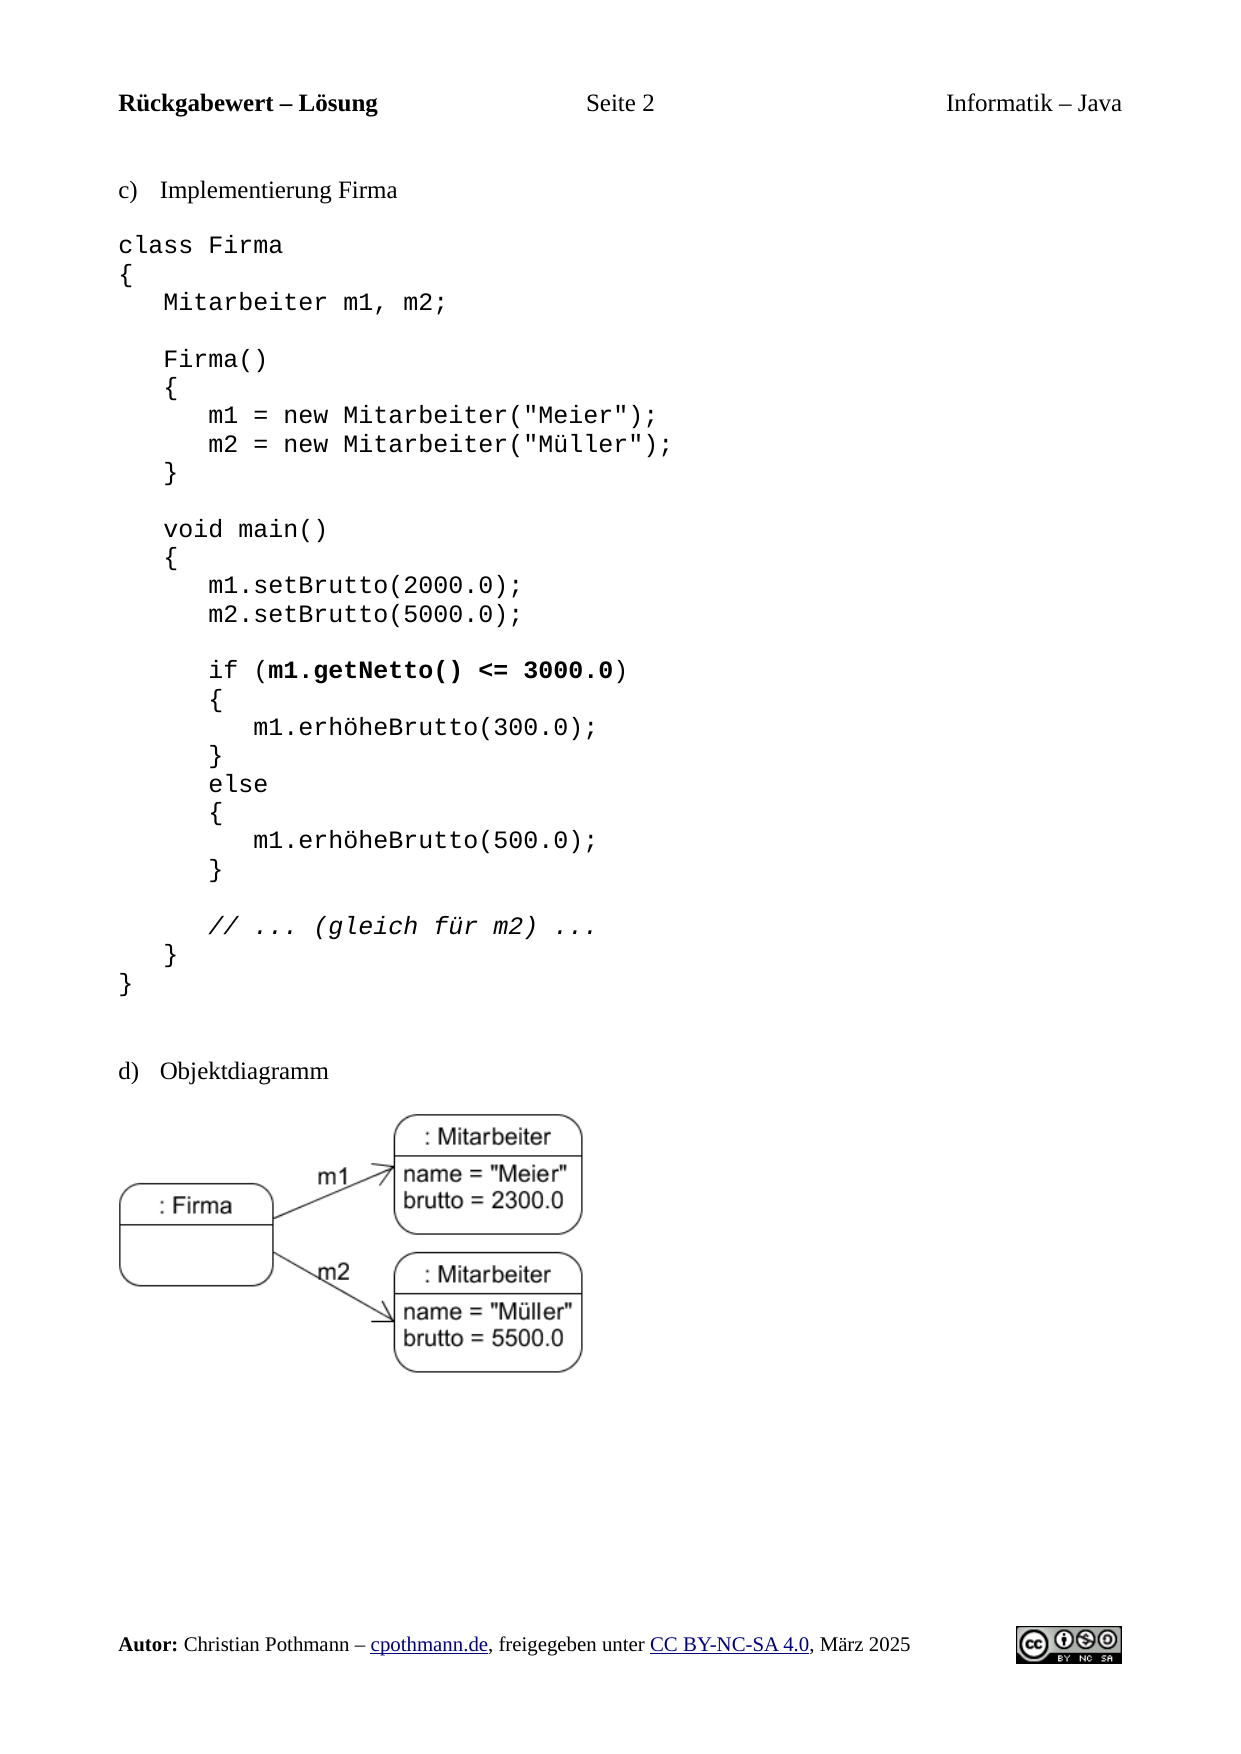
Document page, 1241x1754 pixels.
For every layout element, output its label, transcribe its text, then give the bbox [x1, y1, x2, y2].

list Implementierung Firma [118, 176, 1122, 204]
text Autor: Christian Pothmann – cpothmann.de, freigegeben unter CC BY-NC-SA 4.0, März 2025 [118, 1632, 1016, 1656]
table_header [981, 233, 1122, 998]
picture [118, 1113, 584, 1374]
table_header class Firma { Mitarbeiter m1, m2; Firma() { m1 = new Mitarbeiter("Meier"); m2 = new Mitarbeiter("Müller"); } void main() { m1.setBrutto(2000.0); m2.setBrutto(5000.0); if (m1.getNetto() <= 3000.0) { m1.erhöheBrutto(300.0); } else { m1.erhöheBrutto(500.0); } // ... (gleich für m2) ... } } [118, 233, 981, 998]
picture [1016, 1626, 1122, 1664]
list Objektdiagramm [118, 1056, 1122, 1085]
